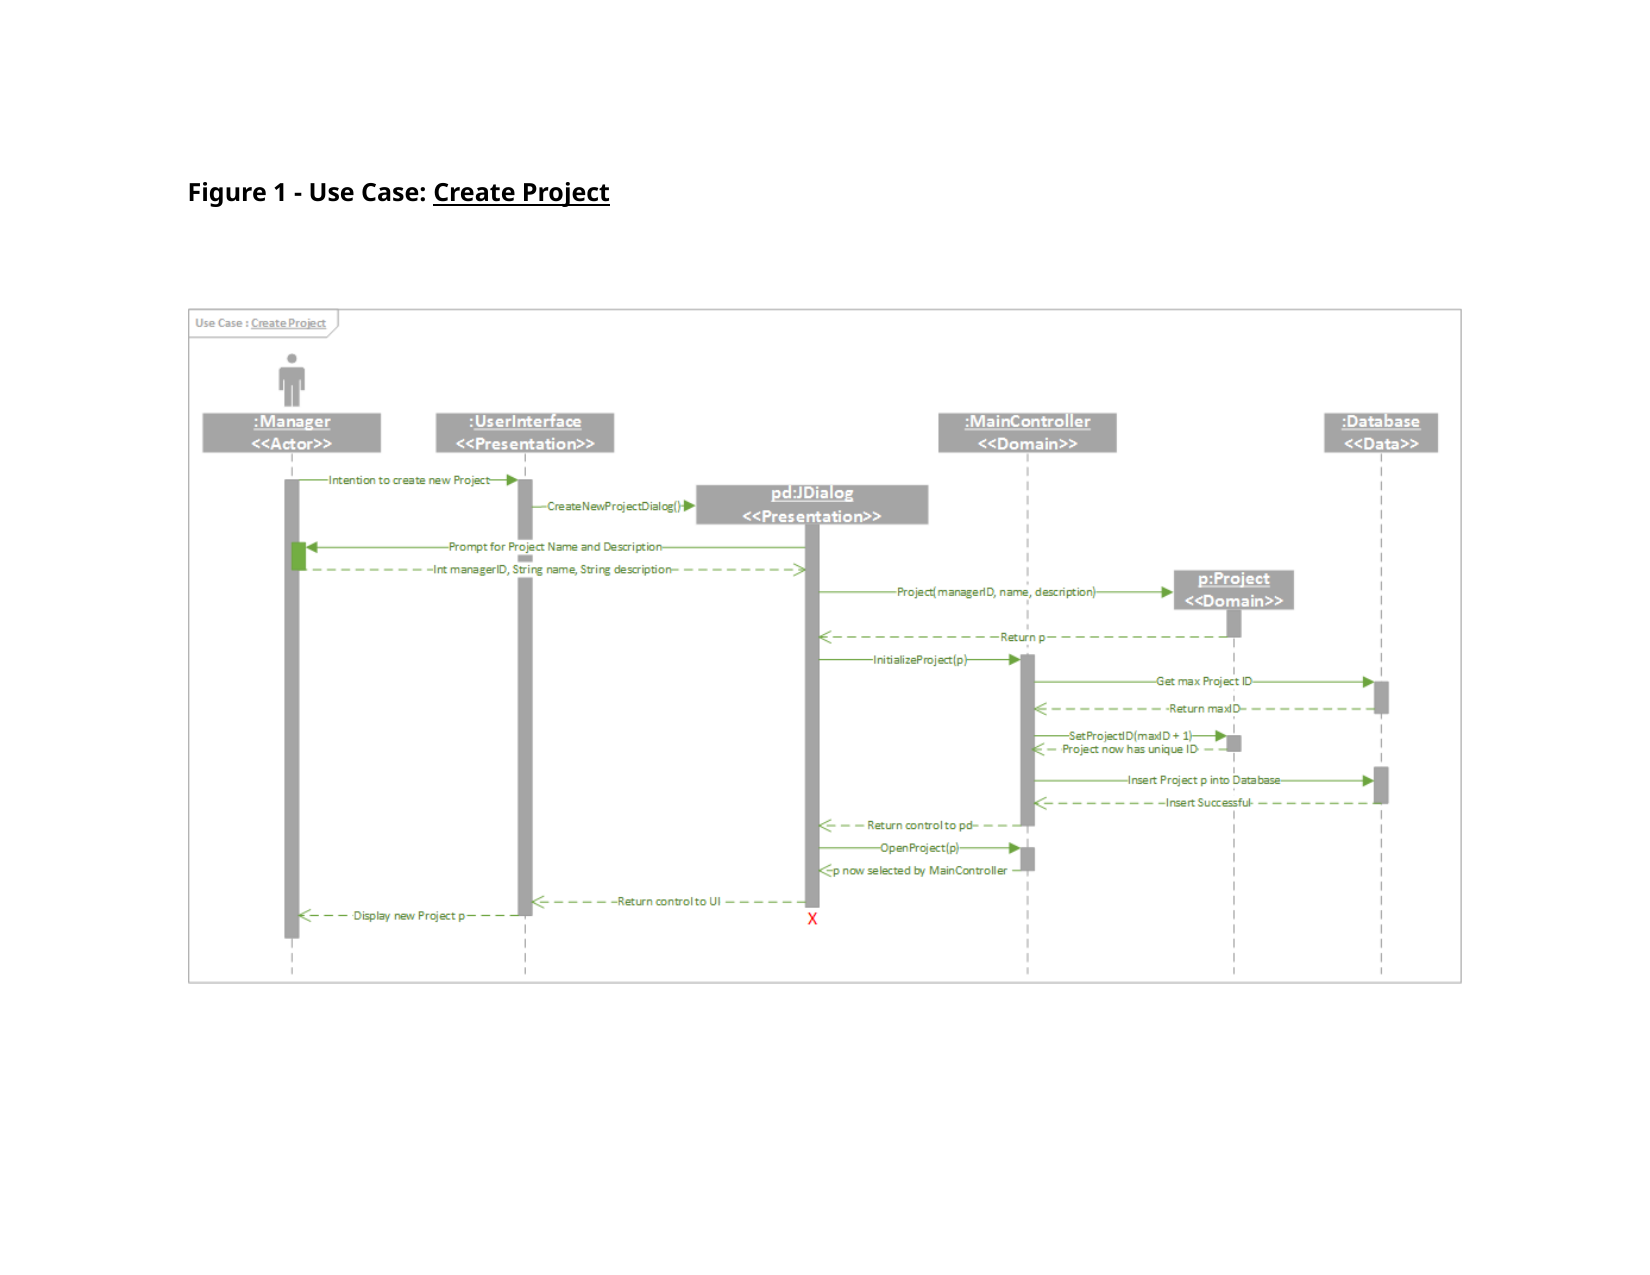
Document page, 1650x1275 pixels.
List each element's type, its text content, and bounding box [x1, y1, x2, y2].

picture [187, 308, 1463, 984]
subtitle Figure 1 - Use Case: Create Project [187, 175, 1462, 209]
